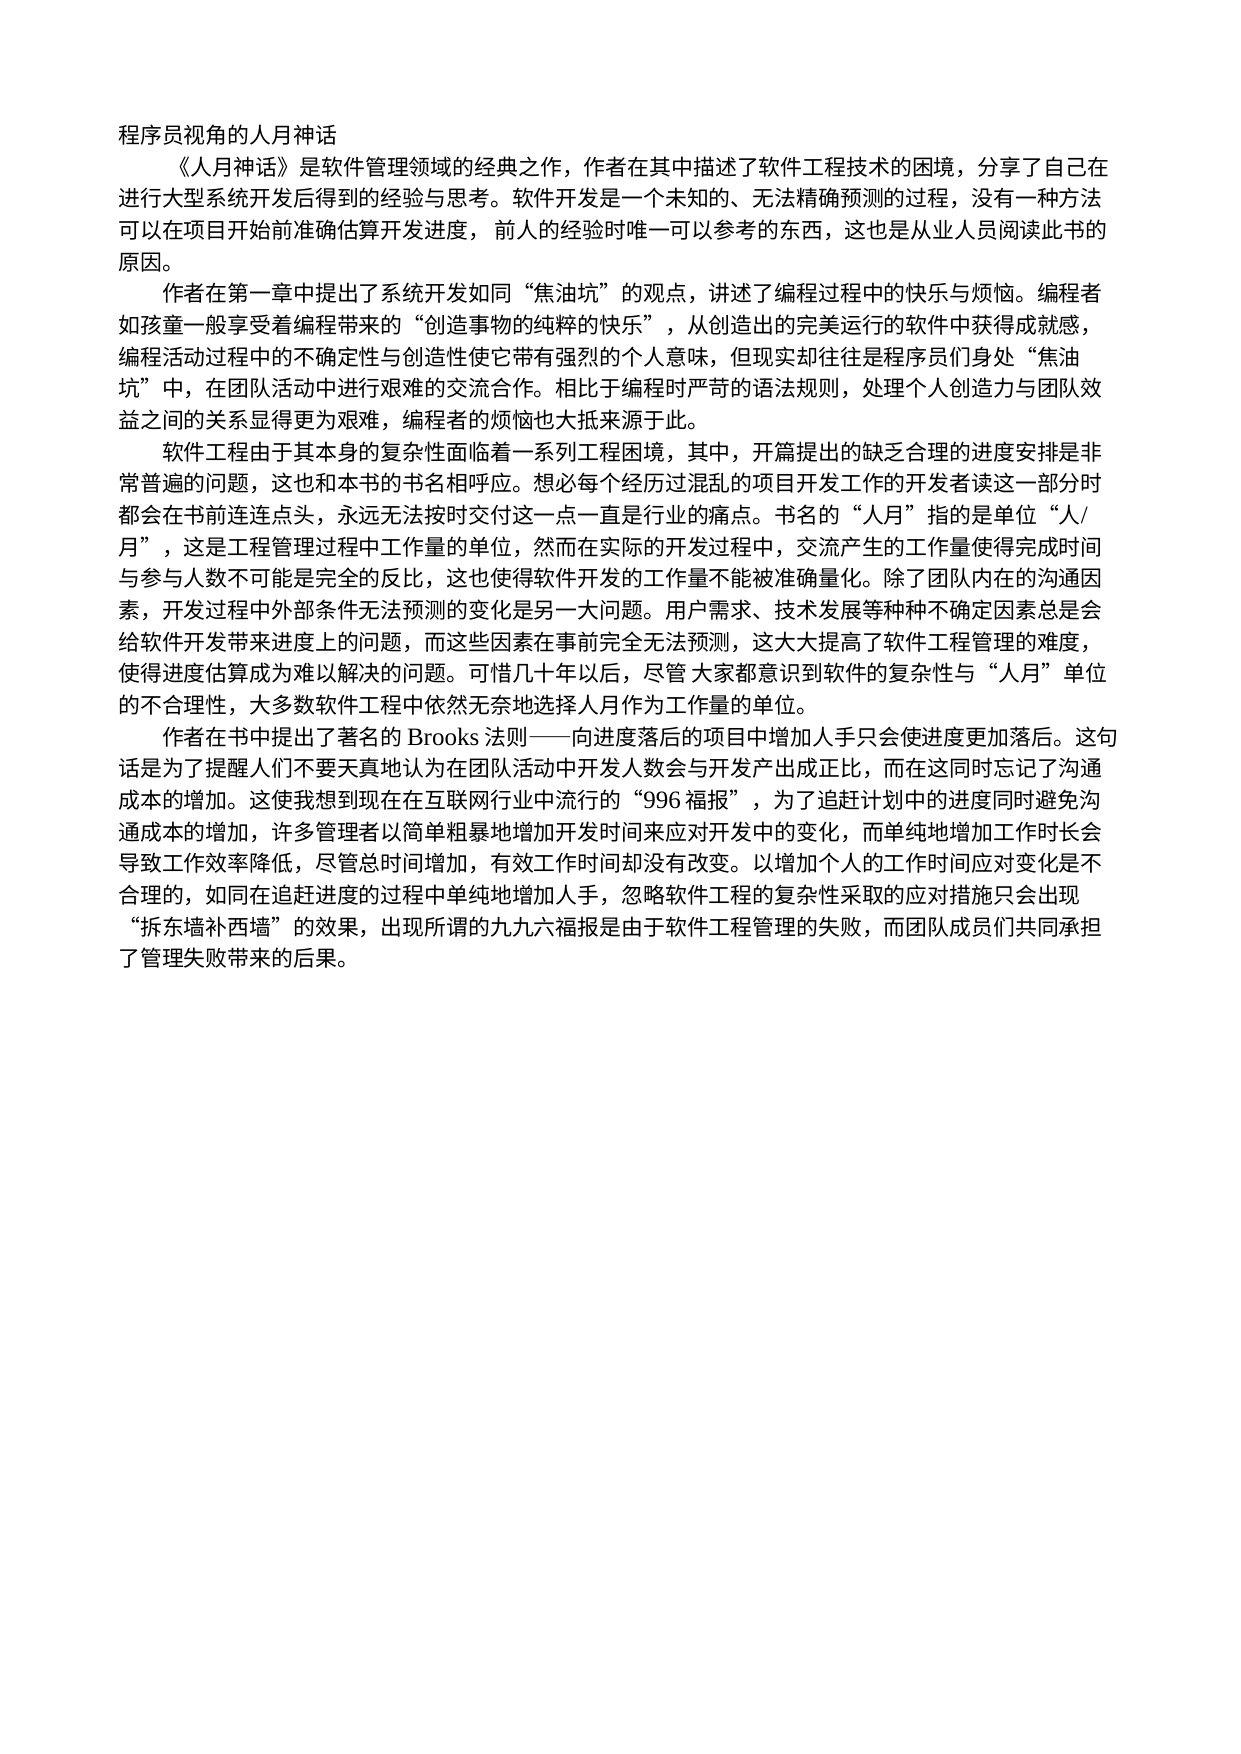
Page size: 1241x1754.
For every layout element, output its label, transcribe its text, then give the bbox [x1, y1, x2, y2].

text 作者在第一章中提出了系统开发如同“焦油坑”的观点，讲述了编程过程中的快乐与烦恼。编程者如孩童一般享受着编程带来的“创造事物的纯粹的快乐”，从创造出的完美运行的软件中获得成就感，编程活动过程中的不确定性与创造性使它带有强烈的个人意味，但现实却往往是程序员们身处“焦油坑”中，在团队活动中进行艰难的交流合作。相比于编程时严苛的语法规则，处理个人创造力与团队效益之间的关系显得更为艰难，编程者的烦恼也大抵来源于此。 [118, 276, 1122, 435]
text 作者在书中提出了著名的Brooks法则——向进度落后的项目中增加人手只会使进度更加落后。这句话是为了提醒人们不要天真地认为在团队活动中开发人数会与开发产出成正比，而在这同时忘记了沟通成本的增加。这使我想到现在在互联网行业中流行的“996福报”，为了追赶计划中的进度同时避免沟通成本的增加，许多管理者以简单粗暴地增加开发时间来应对开发中的变化，而单纯地增加工作时长会导致工作效率降低，尽管总时间增加，有效工作时间却没有改变。以增加个人的工作时间应对变化是不合理的，如同在追赶进度的过程中单纯地增加人手，忽略软件工程的复杂性采取的应对措施只会出现“拆东墙补西墙”的效果，出现所谓的九九六福报是由于软件工程管理的失败，而团队成员们共同承担了管理失败带来的后果。 [118, 720, 1122, 973]
text 《人月神话》是软件管理领域的经典之作，作者在其中描述了软件工程技术的困境，分享了自己在进行大型系统开发后得到的经验与思考。软件开发是一个未知的、无法精确预测的过程，没有一种方法可以在项目开始前准确估算开发进度， 前人的经验时唯一可以参考的东西，这也是从业人员阅读此书的原因。 [118, 150, 1122, 276]
text 软件工程由于其本身的复杂性面临着一系列工程困境，其中，开篇提出的缺乏合理的进度安排是非常普遍的问题，这也和本书的书名相呼应。想必每个经历过混乱的项目开发工作的开发者读这一部分时都会在书前连连点头，永远无法按时交付这一点一直是行业的痛点。书名的“人月”指的是单位“人/月”，这是工程管理过程中工作量的单位，然而在实际的开发过程中，交流产生的工作量使得完成时间与参与人数不可能是完全的反比，这也使得软件开发的工作量不能被准确量化。除了团队内在的沟通因素，开发过程中外部条件无法预测的变化是另一大问题。用户需求、技术发展等种种不确定因素总是会给软件开发带来进度上的问题，而这些因素在事前完全无法预测，这大大提高了软件工程管理的难度，使得进度估算成为难以解决的问题。可惜几十年以后，尽管 大家都意识到软件的复杂性与“人月”单位的不合理性，大多数软件工程中依然无奈地选择人月作为工作量的单位。 [118, 435, 1122, 720]
text 程序员视角的人月神话 [118, 118, 1122, 150]
